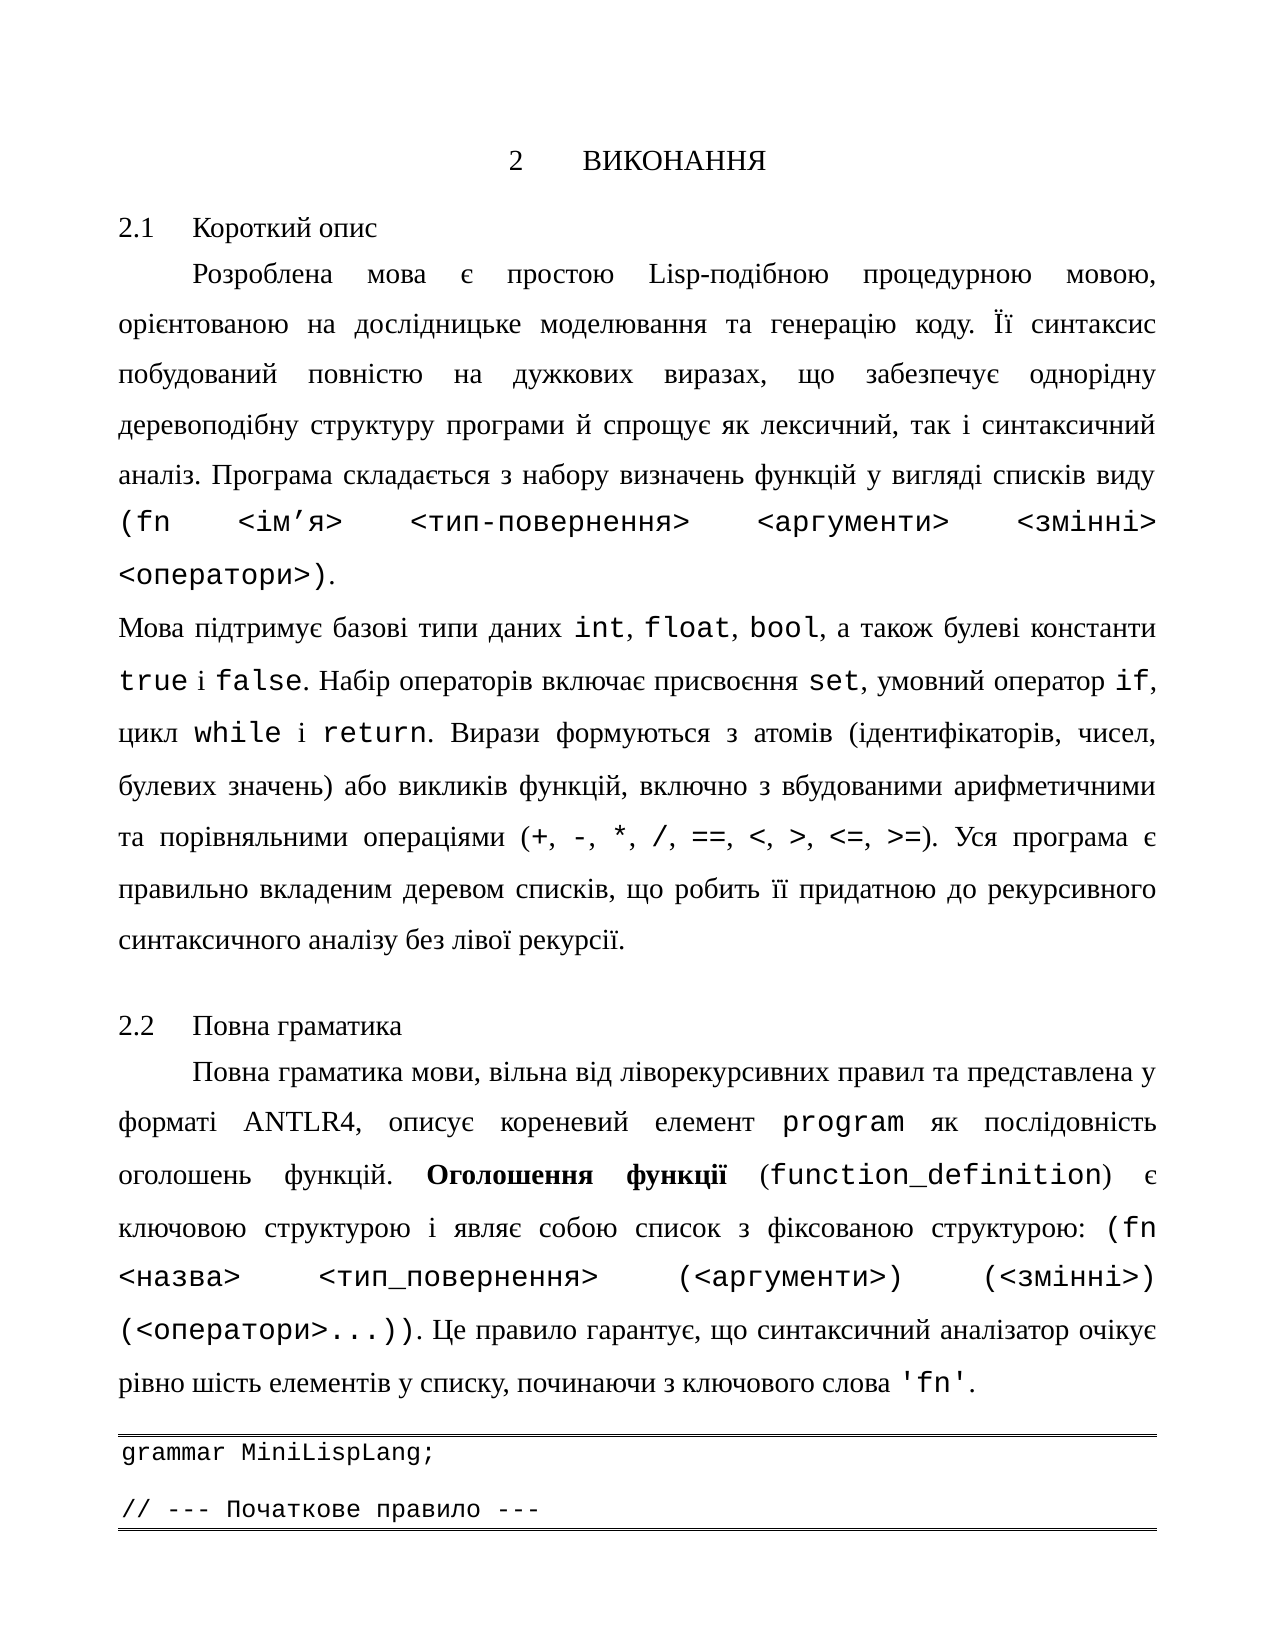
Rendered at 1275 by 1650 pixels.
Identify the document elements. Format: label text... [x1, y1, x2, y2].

subtitle Повна граматика [118, 1008, 1157, 1041]
text // --- Початкове правило --- [118, 1490, 1157, 1528]
text grammar MiniLispLang; [118, 1437, 1157, 1468]
text Повна граматика мови, вільна від ліворекурсивних правил та представлена у форматі ANTLR4, описує кореневий елемент program як послідовність оголошень функцій. Оголошення функції (function_definition) є ключовою структурою і являє собою список з фіксованою структурою: (fn <назва> <тип_повернення> (<аргументи>) (<змінні>) (<оператори>...)). Це правило гарантує, що синтаксичний аналізатор очікує рівно шість елементів у списку, починаючи з ключового слова 'fn'. [118, 1054, 1157, 1401]
subtitle Короткий опис [118, 210, 1157, 243]
subtitle Виконання [118, 143, 1157, 177]
text Розроблена мова є простою Lisp-подібною процедурною мовою, орієнтованою на дослідницьке моделювання та генерацію коду. Її синтаксис побудований повністю на дужкових виразах, що забезпечує однорідну деревоподібну структуру програми й спрощує як лексичний, так і синтаксичний аналіз. Програма складається з набору визначень функцій у вигляді списків виду (fn <ім’я> <тип-повернення> <аргументи> <змінні> <оператори>). Мова підтримує базові типи даних int, float, bool, а також булеві константи true і false. Набір операторів включає присвоєння set, умовний оператор if, цикл while і return. Вирази формуються з атомів (ідентифікаторів, чисел, булевих значень) або викликів функцій, включно з вбудованими арифметичними та порівняльними операціями (+, -, *, /, ==, <, >, <=, >=). Уся програма є правильно вкладеним деревом списків, що робить її придатною до рекурсивного синтаксичного аналізу без лівої рекурсії. [118, 256, 1157, 955]
